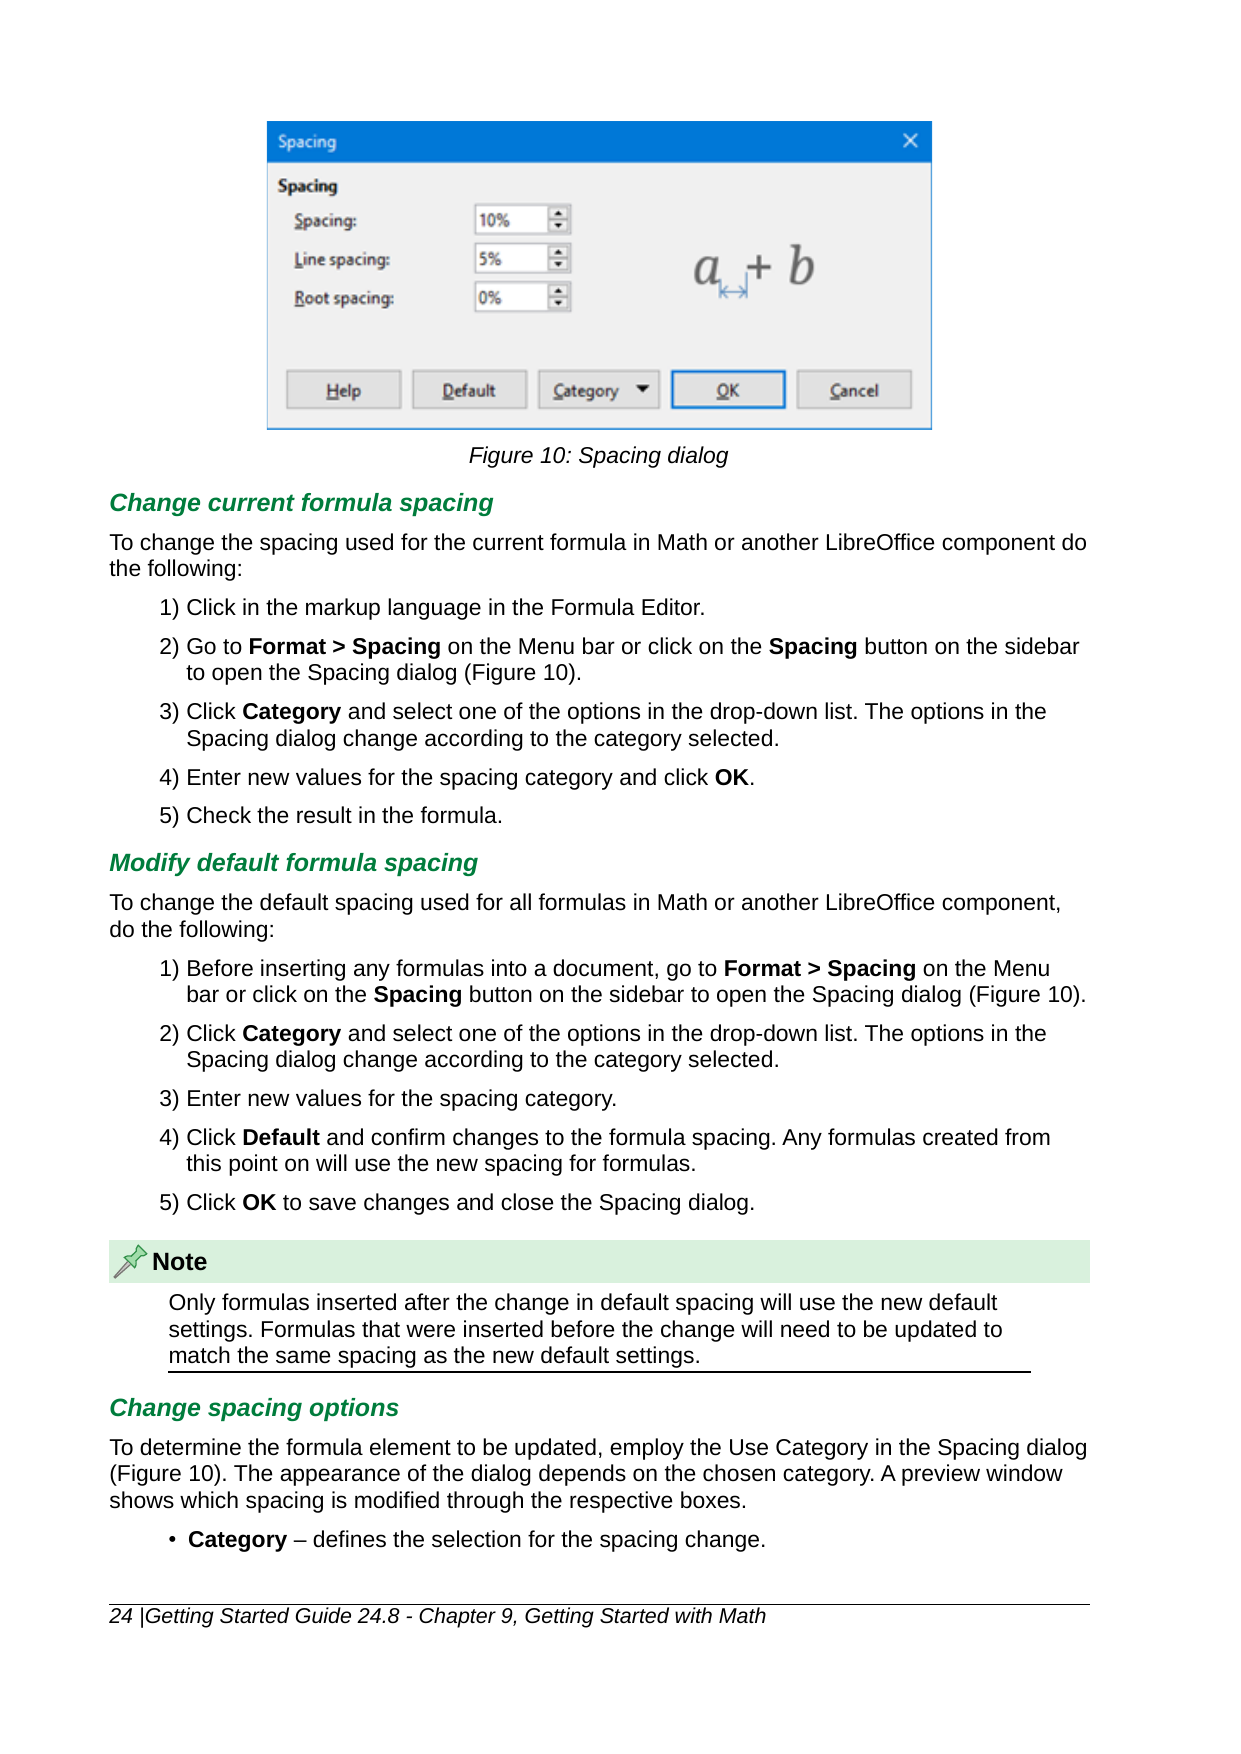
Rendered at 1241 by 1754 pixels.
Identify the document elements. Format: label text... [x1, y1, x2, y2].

list To change the spacing used for the current formula in Math or another LibreOffice component do the following: [109, 529, 1090, 582]
subtitle Modify default formula spacing [109, 848, 1090, 877]
list To determine the formula element to be updated, employ the Use Category in the Spacing dialog (Figure 10). The appearance of the dialog depends on the chosen category. A preview window shows which spacing is modified through the respective boxes. [109, 1434, 1090, 1513]
list Enter new values for the spacing category. [186, 1085, 1090, 1111]
text Only formulas inserted after the change in default spacing will use the new default settings. Formulas that were inserted before the change will need to be updated to match the same spacing as the new default settings. [168, 1289, 1031, 1371]
list Click Category and select one of the options in the drop-down list. The options in the Spacing dialog change according to the category selected. [186, 1020, 1090, 1072]
subtitle Change spacing options [109, 1393, 1090, 1422]
subtitle Note [109, 1240, 1090, 1283]
picture [266, 121, 933, 430]
list Category – defines the selection for the spacing change. [168, 1526, 1090, 1552]
list Click Default and confirm changes to the formula spacing. Any formulas created from this point on will use the new spacing for formulas. [186, 1124, 1090, 1176]
subtitle Change current formula spacing [109, 488, 1090, 517]
list Enter new values for the spacing category and click OK. [186, 763, 1090, 790]
list Check the result in the formula. [186, 802, 1090, 829]
list Click in the markup language in the Formula Editor. [186, 594, 1090, 621]
list Click OK to save changes and close the Spacing dialog. [186, 1189, 1090, 1215]
list Go to Format > Spacing on the Menu bar or click on the Spacing button on the sidebar to open the Spacing dialog (Figure 10). [186, 633, 1090, 686]
list Before inserting any formulas into a document, go to Format > Spacing on the Menu bar or click on the Spacing button on the sidebar to open the Spacing dialog (Figure 10). [186, 954, 1090, 1007]
list To change the default spacing used for all formulas in Math or another LibreOffice component, do the following: [109, 889, 1090, 942]
text Figure 10: Spacing dialog [267, 442, 932, 468]
list Click Category and select one of the options in the drop-down list. The options in the Spacing dialog change according to the category selected. [186, 698, 1090, 751]
